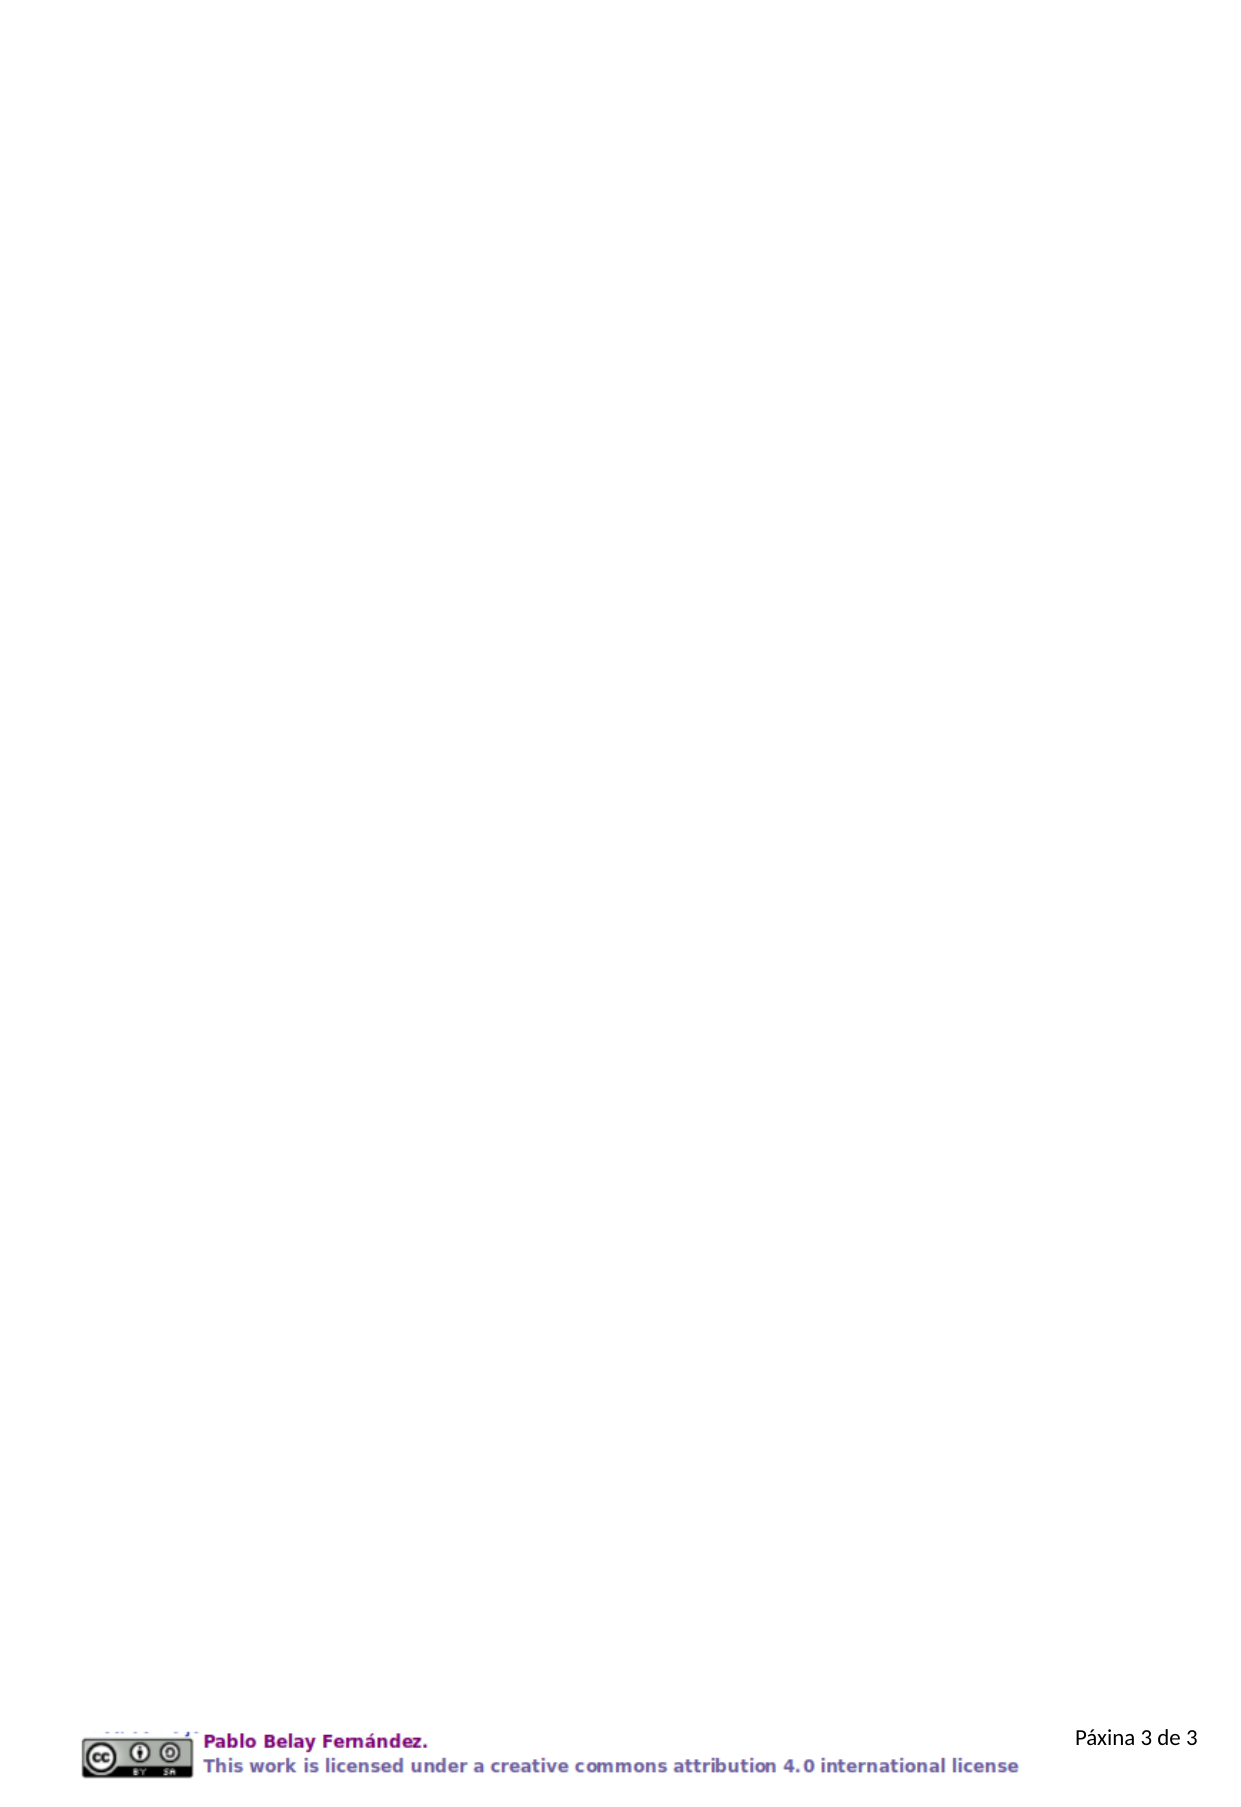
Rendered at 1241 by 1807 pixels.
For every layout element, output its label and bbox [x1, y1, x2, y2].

picture [65, 1722, 1035, 1787]
